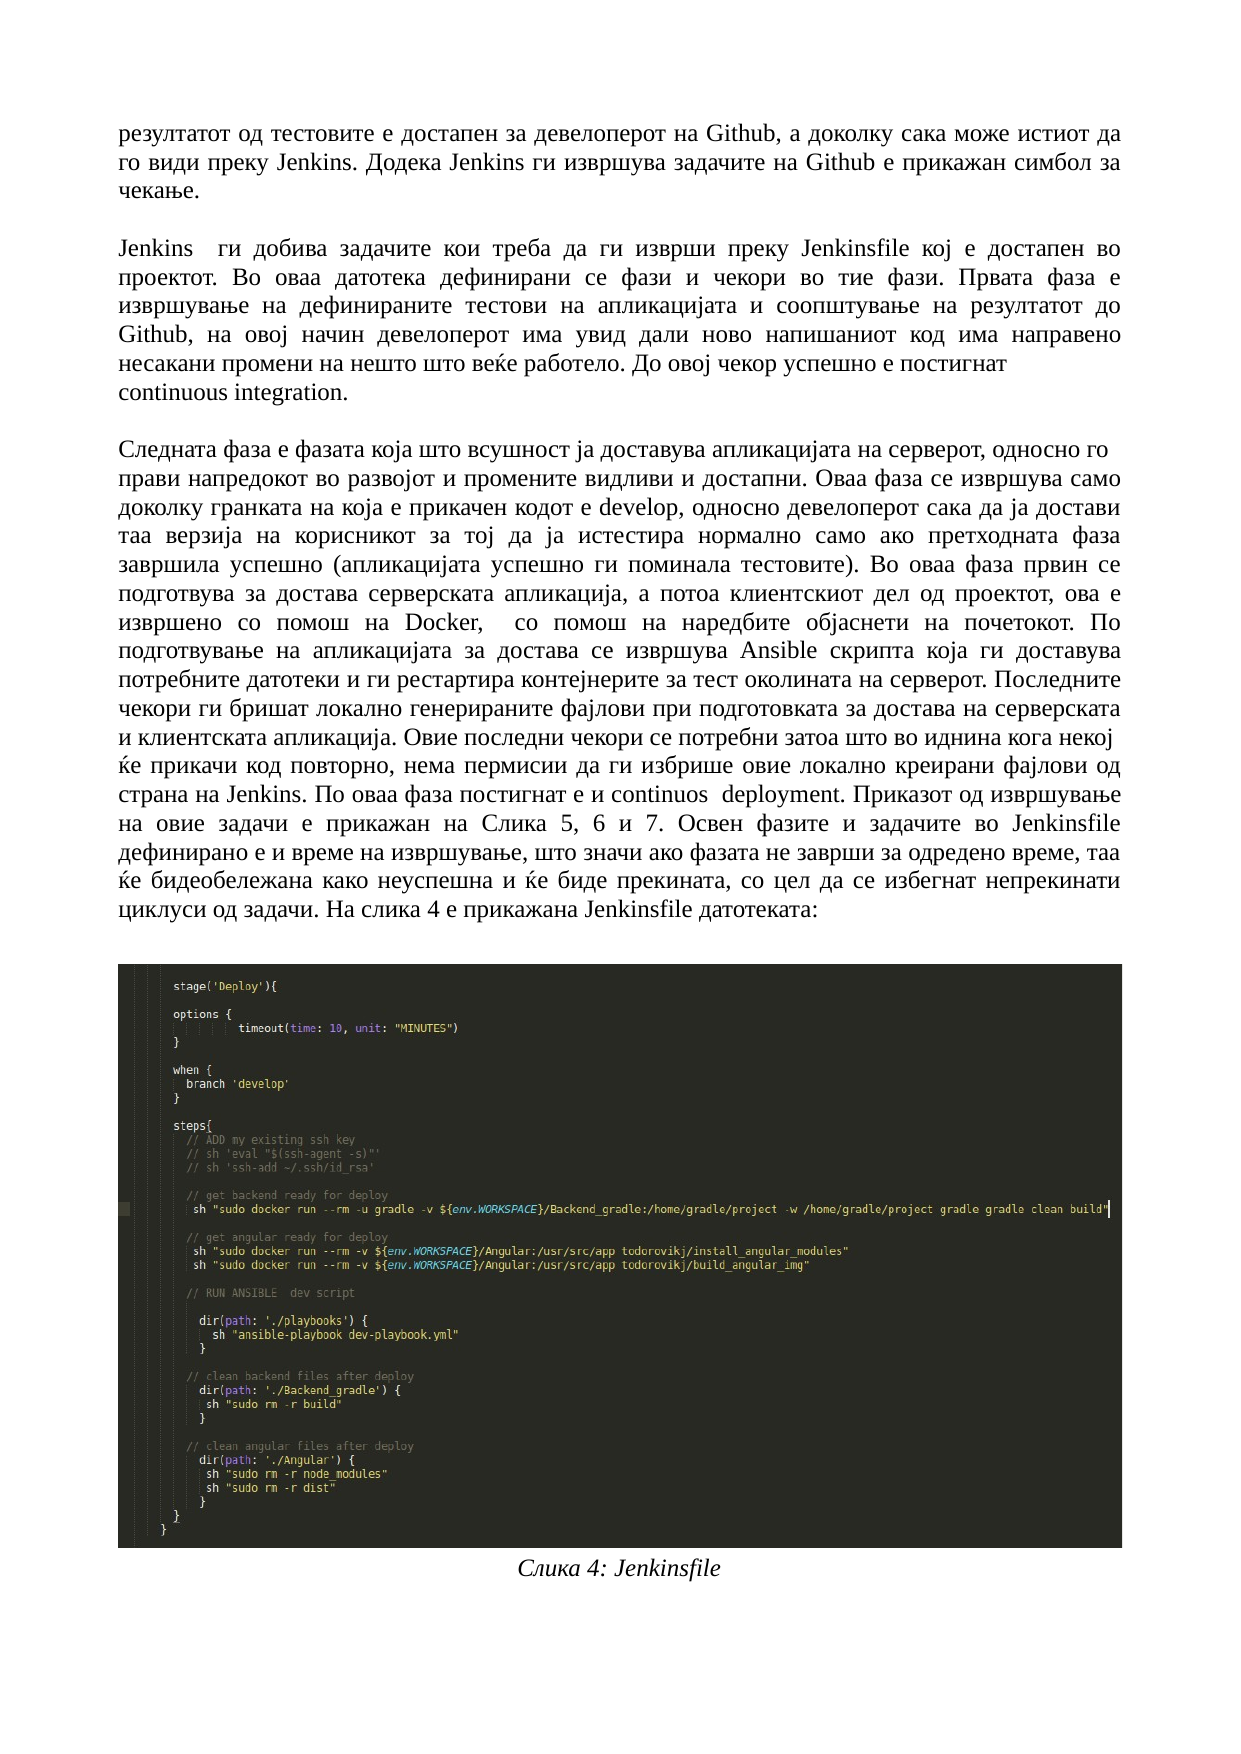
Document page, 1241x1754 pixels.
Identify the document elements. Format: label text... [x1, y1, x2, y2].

text резултатот од тестовите е достапен за девелоперот на Github, а доколку сака може истиот да го види преку Jenkins. Додека Jenkins ги извршува задачите на Github е прикажан симбол за чекање. [118, 118, 1122, 204]
text прави напредокот во развојот и промените видливи и достапни. Оваа фаза се извршува само доколку гранката на која е прикачен кодот е develop, односно девелоперот сака да ја достави таа верзија на корисникот за тој да ја истестира нормално само ако претходната фаза завршила успешно (апликацијата успешно ги поминала тестовите). Во оваа фаза првин се подготвува за достава серверската апликација, а потоа клиентскиот дел од проектот, ова е извршено со помош на Docker, со помош на наредбите објаснети на почетокот. По подготвување на апликацијата за достава се извршува Ansible скрипта која ги доставува потребните датотеки и ги рестартира контејнерите за тест околината на серверот. Последните чекори ги бришат локално генерираните фајлови при подготовката за достава на серверската и клиентската апликација. Овие последни чекори се потребни затоа што во иднина кога некој [118, 463, 1122, 751]
text ќе прикачи код повторно, нема пермисии да ги избрише овие локално креирани фајлови од страна на Jenkins. По оваа фаза постигнат е и continuos deployment. Приказот од извршување на овие задачи е прикажан на Слика 5, 6 и 7. Освен фазите и задачите во Jenkinsfile дефинирано е и време на извршување, што значи ако фазата не заврши за одредено време, таа ќе бидеобележана како неуспешна и ќе биде прекината, co цел да се избегнат непрекинати циклуси од задачи. На слика 4 е прикажана Jenkinsfile датотеката: [118, 751, 1122, 923]
text Следната фаза е фазата која што всушност ја доставува апликацијата на серверот, односно го [118, 434, 1122, 463]
picture [118, 964, 1123, 1548]
text Jenkins ги добива задачите кои треба да ги изврши преку Jenkinsfile кој е достапен во проектот. Во оваа датотека дефинирани се фази и чекори во тие фази. Првата фаза е извршување на дефинираните тестови на апликацијата и соопштување на резултатот до Github, на овој начин девелоперот има увид дали ново напишаниот код има направено несакани промени на нешто што веќе работело. До овој чекор успешно е постигнат [118, 233, 1122, 377]
text continuous integration. [118, 377, 1122, 406]
text Слика 4: Jenkinsfile [118, 1548, 1122, 1582]
